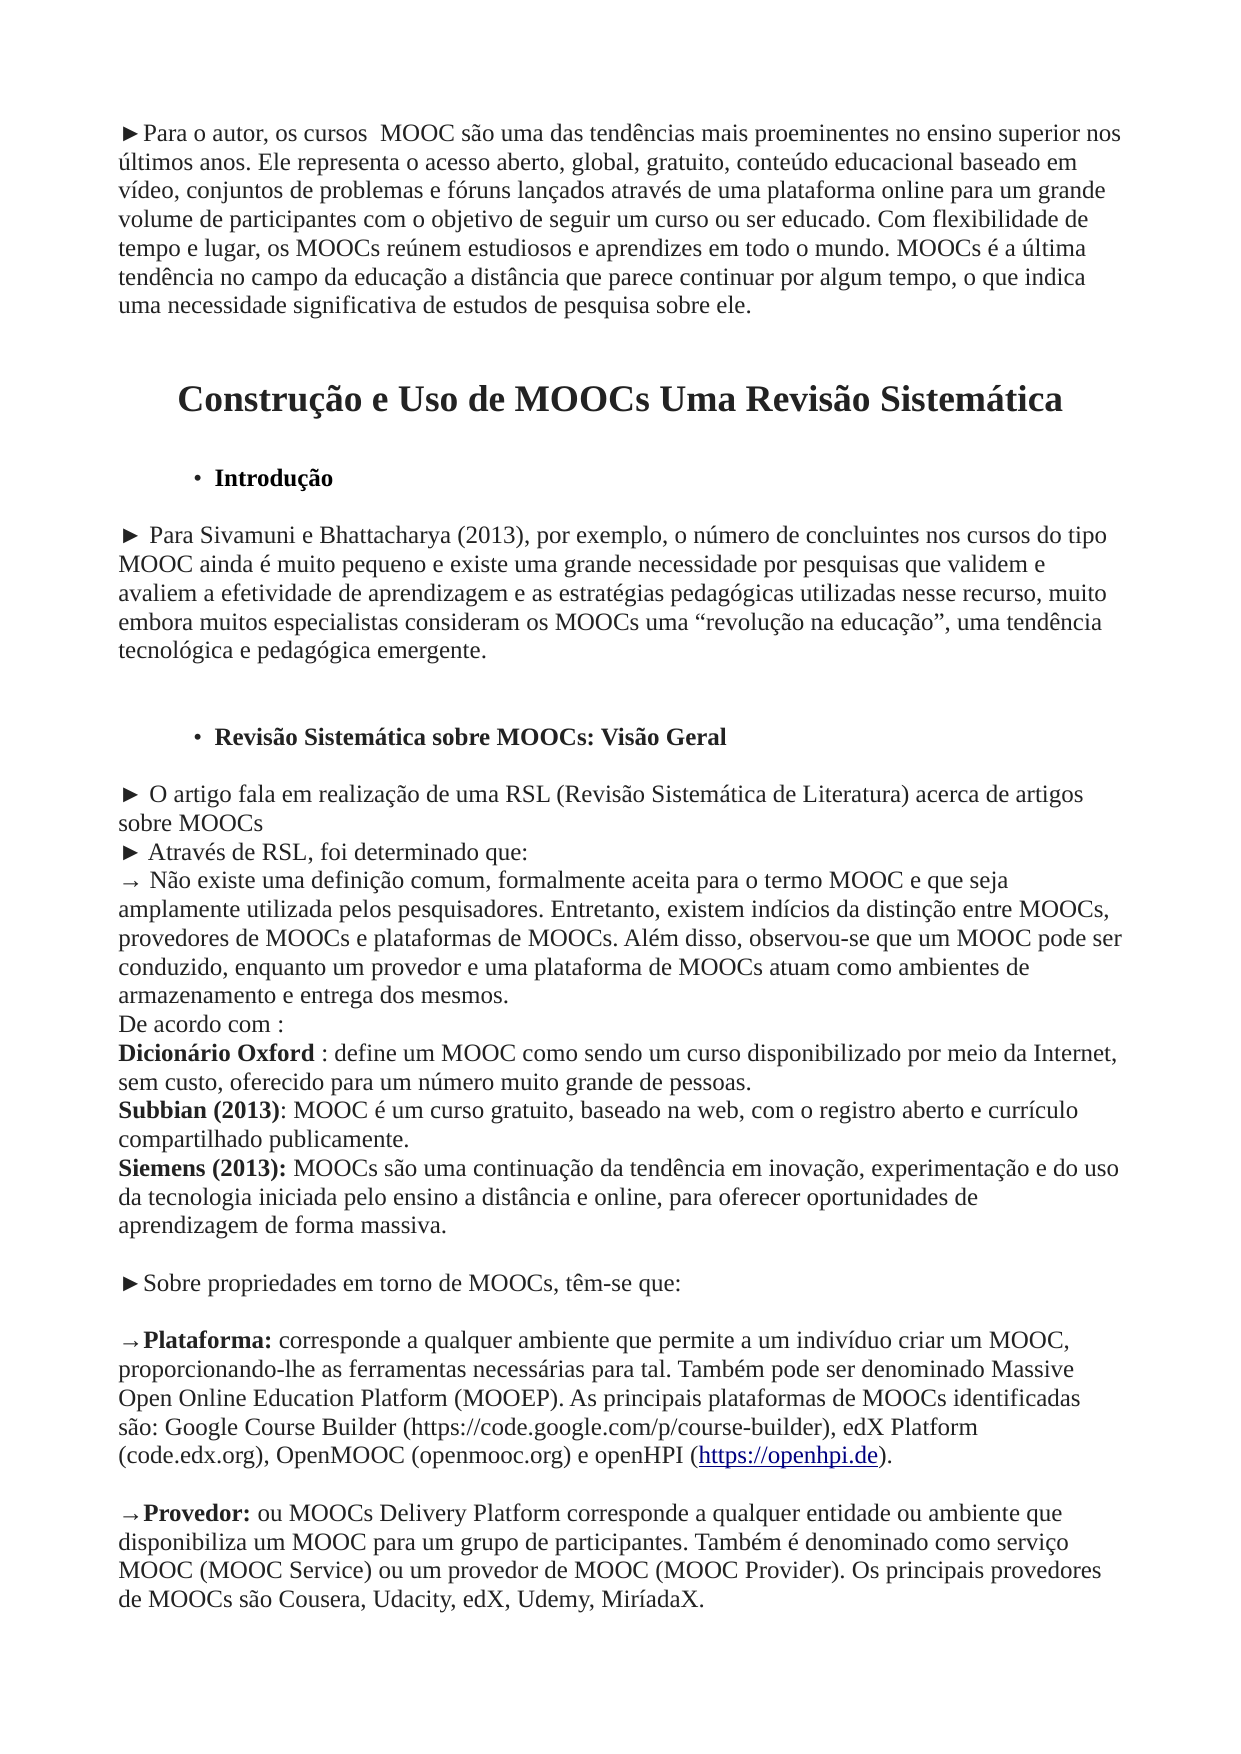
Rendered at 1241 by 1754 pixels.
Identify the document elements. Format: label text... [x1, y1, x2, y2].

text → Não existe uma definição comum, formalmente aceita para o termo MOOC e que seja amplamente utilizada pelos pesquisadores. Entretanto, existem indícios da distinção entre MOOCs, provedores de MOOCs e plataformas de MOOCs. Além disso, observou-se que um MOOC pode ser conduzido, enquanto um provedor e uma plataforma de MOOCs atuam como ambientes de armazenamento e entrega dos mesmos. [118, 866, 1122, 1009]
text ►Para o autor, os cursos MOOC são uma das tendências mais proeminentes no ensino superior nos últimos anos. Ele representa o acesso aberto, global, gratuito, conteúdo educacional baseado em vídeo, conjuntos de problemas e fóruns lançados através de uma plataforma online para um grande volume de participantes com o objetivo de seguir um curso ou ser educado. Com flexibilidade de tempo e lugar, os MOOCs reúnem estudiosos e aprendizes em todo o mundo. MOOCs é a última tendência no campo da educação a distância que parece continuar por algum tempo, o que indica uma necessidade significativa de estudos de pesquisa sobre ele. [118, 118, 1122, 319]
text ► O artigo fala em realização de uma RSL (Revisão Sistemática de Literatura) acerca de artigos sobre MOOCs [118, 779, 1122, 837]
text De acordo com : [118, 1009, 1122, 1038]
text Construção e Uso de MOOCs Uma Revisão Sistemática [118, 377, 1122, 420]
text ► Através de RSL, foi determinado que: [118, 837, 1122, 866]
text ►Sobre propriedades em torno de MOOCs, têm-se que: [118, 1268, 1122, 1297]
text →Provedor: ou MOOCs Delivery Platform corresponde a qualquer entidade ou ambiente que disponibiliza um MOOC para um grupo de participantes. Também é denominado como serviço MOOC (MOOC Service) ou um provedor de MOOC (MOOC Provider). Os principais provedores de MOOCs são Cousera, Udacity, edX, Udemy, MiríadaX. [118, 1498, 1122, 1613]
text Dicionário Oxford : define um MOOC como sendo um curso disponibilizado por meio da Internet, sem custo, oferecido para um número muito grande de pessoas. [118, 1038, 1122, 1096]
list • Revisão Sistemática sobre MOOCs: Visão Geral [156, 722, 1122, 751]
text Subbian (2013): MOOC é um curso gratuito, baseado na web, com o registro aberto e currículo compartilhado publicamente. [118, 1096, 1122, 1153]
text ► Para Sivamuni e Bhattacharya (2013), por exemplo, o número de concluintes nos cursos do tipo MOOC ainda é muito pequeno e existe uma grande necessidade por pesquisas que validem e avaliem a efetividade de aprendizagem e as estratégias pedagógicas utilizadas nesse recurso, muito embora muitos especialistas consideram os MOOCs uma “revolução na educação”, uma tendência tecnológica e pedagógica emergente. [118, 521, 1122, 664]
text Siemens (2013): MOOCs são uma continuação da tendência em inovação, experimentação e do uso da tecnologia iniciada pelo ensino a distância e online, para oferecer oportunidades de aprendizagem de forma massiva. [118, 1153, 1122, 1239]
list • Introdução [156, 463, 1122, 492]
text →Plataforma: corresponde a qualquer ambiente que permite a um indivíduo criar um MOOC, proporcionando-lhe as ferramentas necessárias para tal. Também pode ser denominado Massive Open Online Education Platform (MOOEP). As principais plataformas de MOOCs identificadas são: Google Course Builder (https://code.google.com/p/course-builder), edX Platform (code.edx.org), OpenMOOC (openmooc.org) e openHPI (https://openhpi.de). [118, 1326, 1122, 1469]
